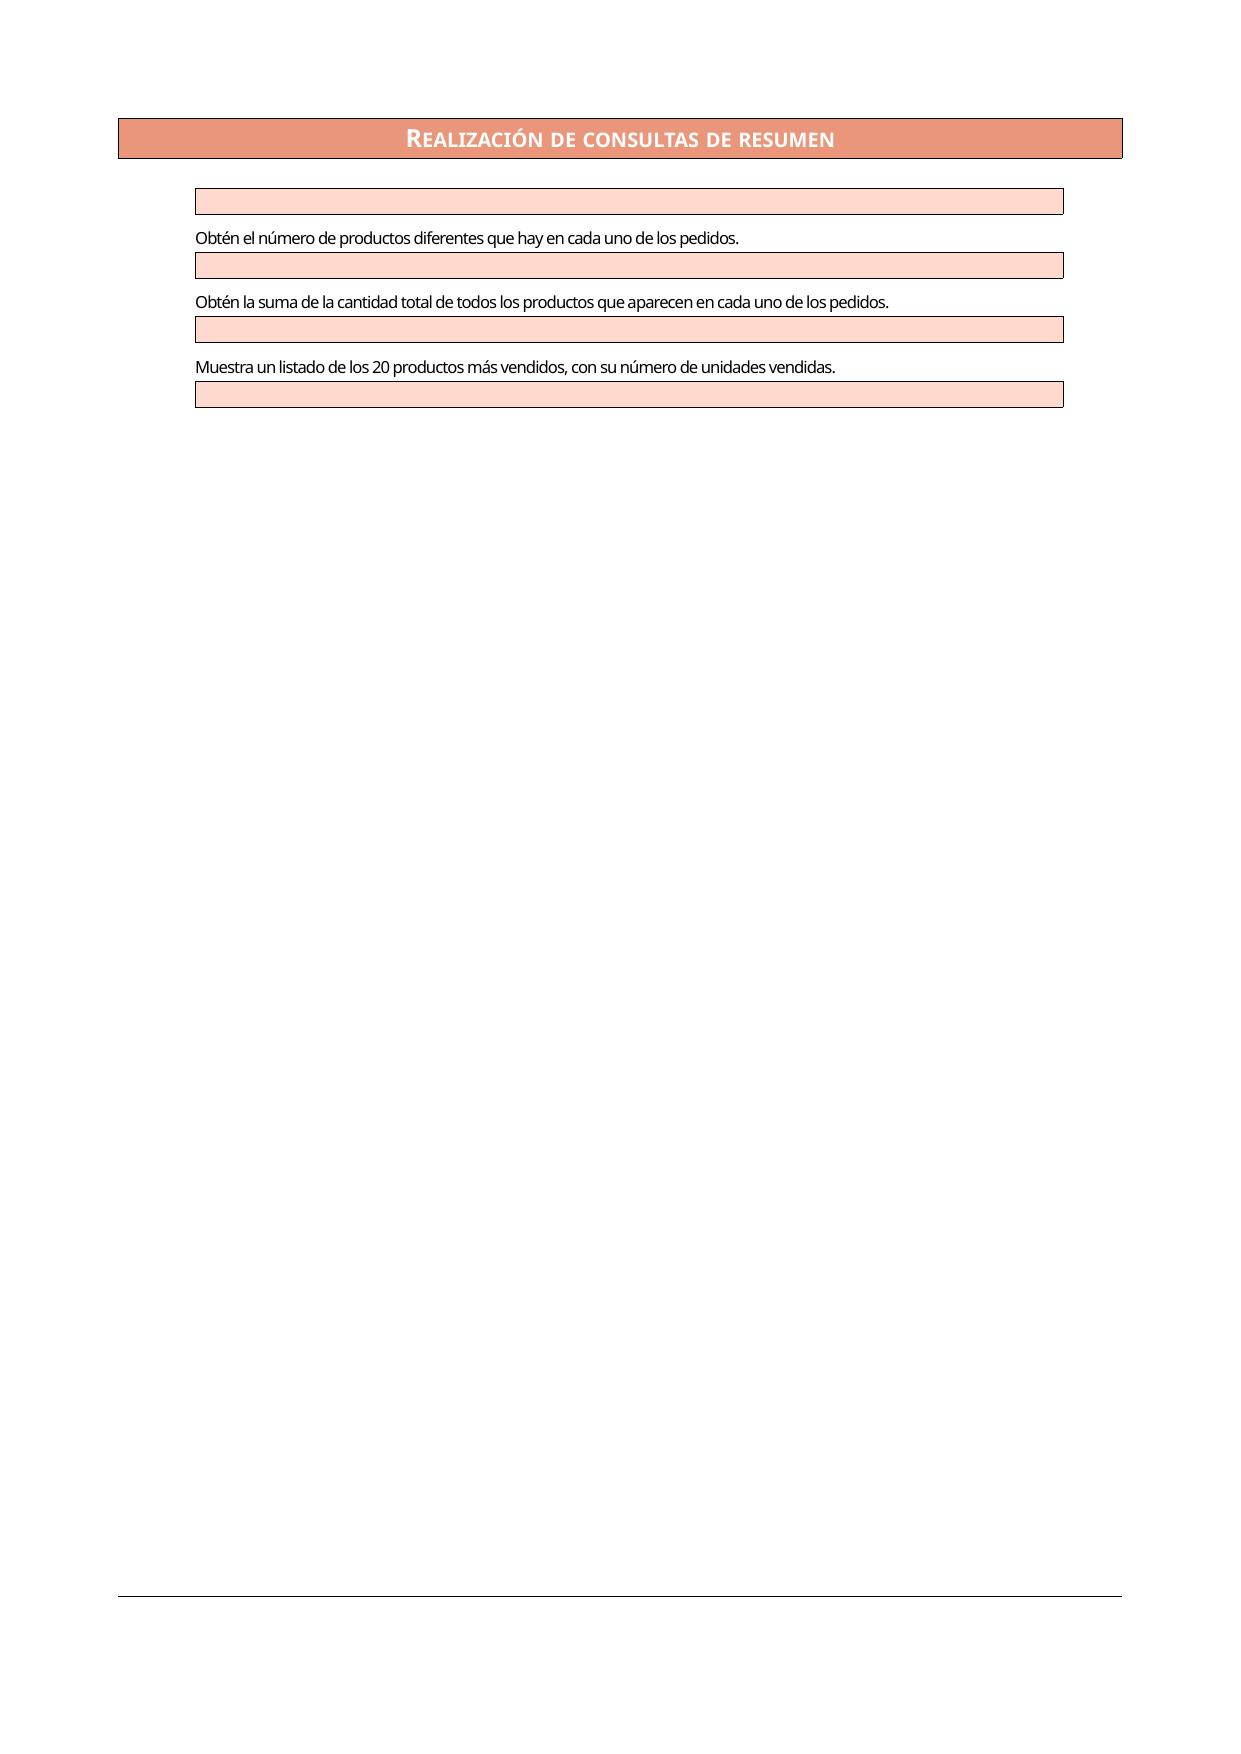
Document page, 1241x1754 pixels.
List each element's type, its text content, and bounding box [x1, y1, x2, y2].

text Obtén la suma de la cantidad total de todos los productos que aparecen en cada uno de los pedidos. [192, 288, 1122, 316]
text Muestra un listado de los 20 productos más vendidos, con su número de unidades vendidas. [192, 352, 1122, 381]
text Obtén el número de productos diferentes que hay en cada uno de los pedidos. [192, 223, 1122, 252]
